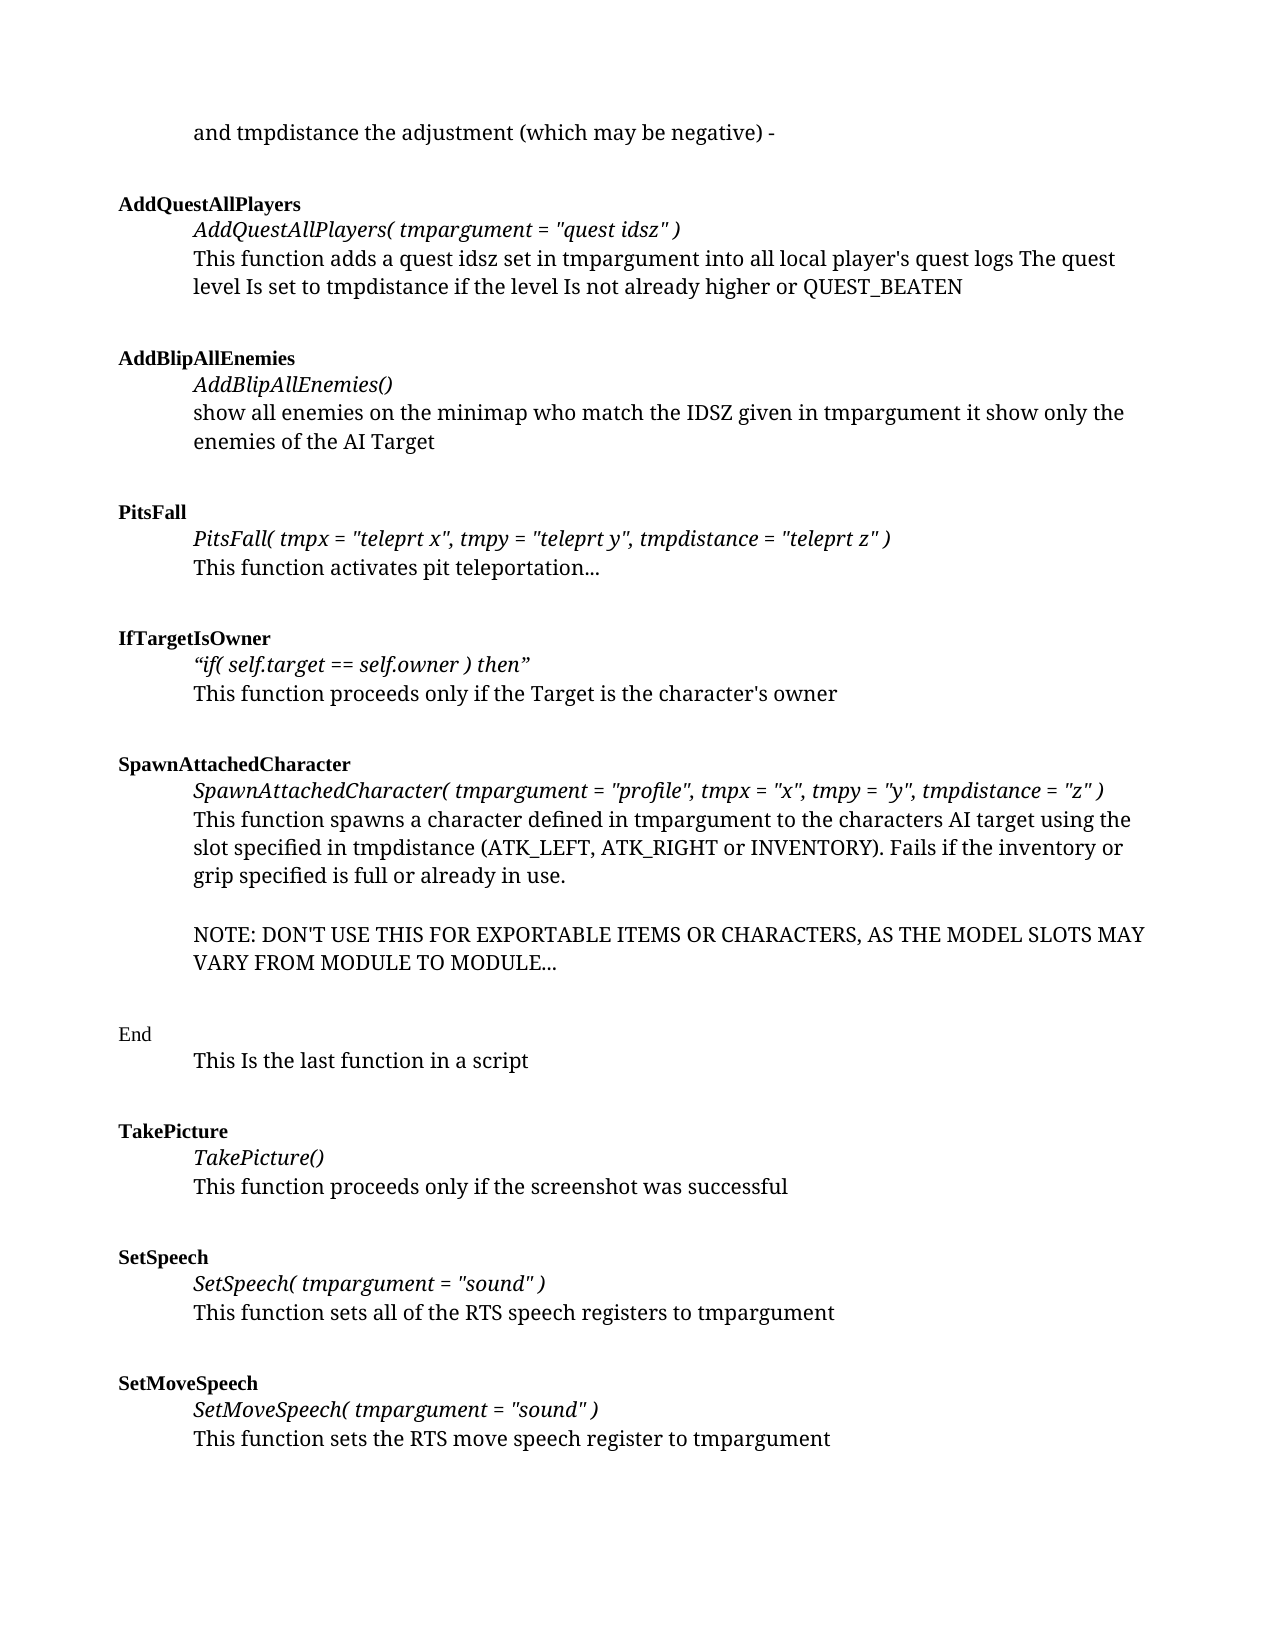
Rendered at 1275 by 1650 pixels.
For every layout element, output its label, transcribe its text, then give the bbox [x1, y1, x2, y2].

text This function proceeds only if the Target is the character's owner [193, 679, 1157, 707]
text This function adds a quest idsz set in tmpargument into all local player's quest logs The quest level Is set to tmpdistance if the level Is not already higher or QUEST_BEATEN [193, 244, 1157, 301]
text TakePicture [118, 1119, 1157, 1143]
text AddBlipAllEnemies [118, 346, 1157, 370]
text NOTE: DON'T USE THIS FOR EXPORTABLE ITEMS OR CHARACTERS, AS THE MODEL SLOTS MAY VARY FROM MODULE TO MODULE... [193, 920, 1157, 977]
text This function proceeds only if the screenshot was successful [193, 1172, 1157, 1200]
text This function activates pit teleportation... [193, 553, 1157, 581]
text End [118, 1022, 1157, 1046]
text AddBlipAllEnemies() [193, 370, 1157, 398]
text SpawnAttachedCharacter( tmpargument = "profile", tmpx = "x", tmpy = "y", tmpdistance = "z" ) [193, 776, 1157, 805]
text PitsFall [118, 500, 1157, 524]
text PitsFall( tmpx = "teleprt x", tmpy = "teleprt y", tmpdistance = "teleprt z" ) [193, 524, 1157, 553]
text SetMoveSpeech [118, 1371, 1157, 1395]
text This Is the last function in a script [193, 1046, 1157, 1074]
text show all enemies on the minimap who match the IDSZ given in tmpargument it show only the enemies of the AI Target [193, 398, 1157, 455]
text SetSpeech( tmpargument = "sound" ) [193, 1269, 1157, 1298]
text TakePicture() [193, 1143, 1157, 1172]
text AddQuestAllPlayers [118, 192, 1157, 216]
text This function sets all of the RTS speech registers to tmpargument [193, 1298, 1157, 1326]
text and tmpdistance the adjustment (which may be negative) - [193, 118, 1157, 147]
text AddQuestAllPlayers( tmpargument = "quest idsz" ) [193, 216, 1157, 244]
text “if( self.target == self.owner ) then” [193, 650, 1157, 679]
text This function sets the RTS move speech register to tmpargument [193, 1424, 1157, 1452]
text IfTargetIsOwner [118, 626, 1157, 650]
text SetMoveSpeech( tmpargument = "sound" ) [193, 1395, 1157, 1424]
text SpawnAttachedCharacter [118, 752, 1157, 776]
text This function spawns a character defined in tmpargument to the characters AI target using the slot specified in tmpdistance (ATK_LEFT, ATK_RIGHT or INVENTORY). Fails if the inventory or grip specified is full or already in use. [193, 805, 1157, 890]
text SetSpeech [118, 1245, 1157, 1269]
